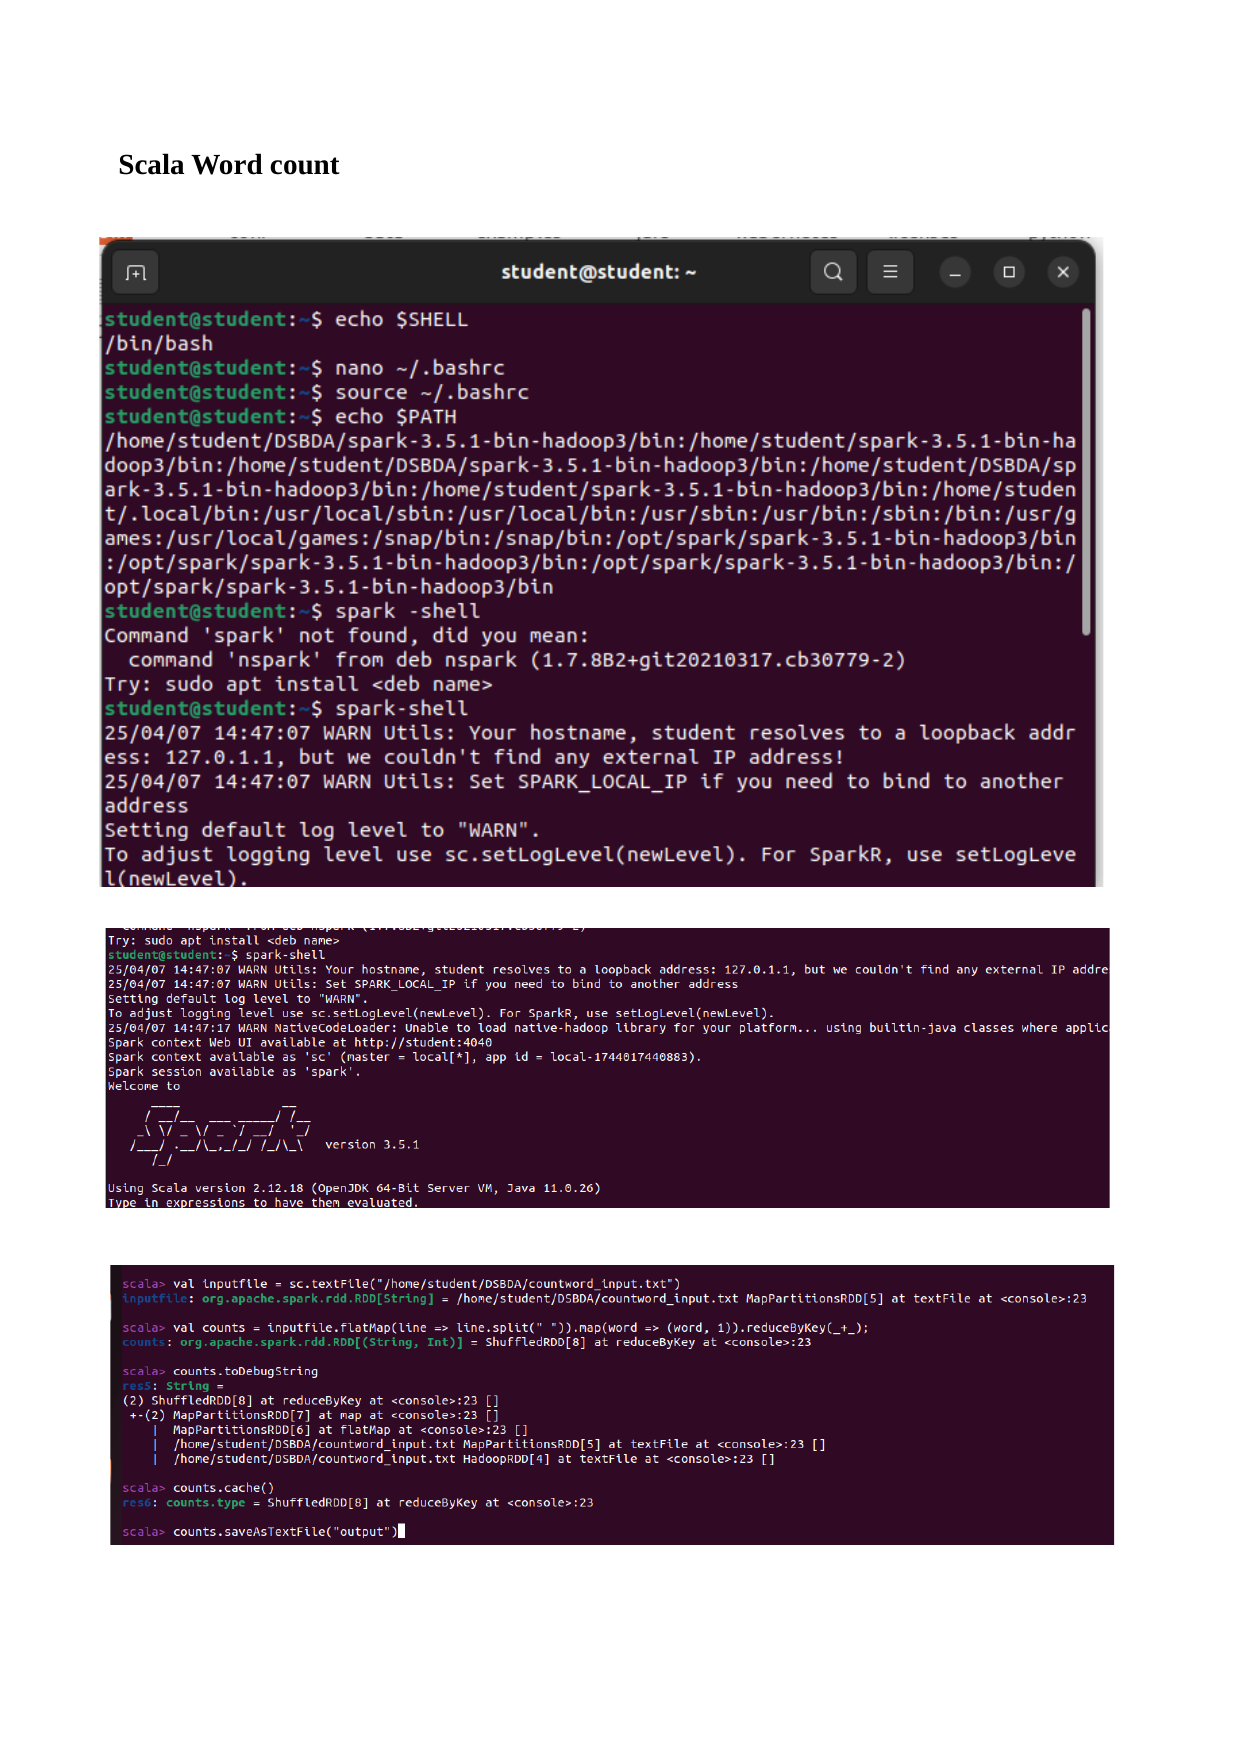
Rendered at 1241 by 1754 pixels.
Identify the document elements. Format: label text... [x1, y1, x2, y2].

picture [110, 1265, 1115, 1545]
picture [105, 928, 1110, 1208]
picture [99, 237, 1104, 887]
text Scala Word count [118, 147, 1122, 180]
